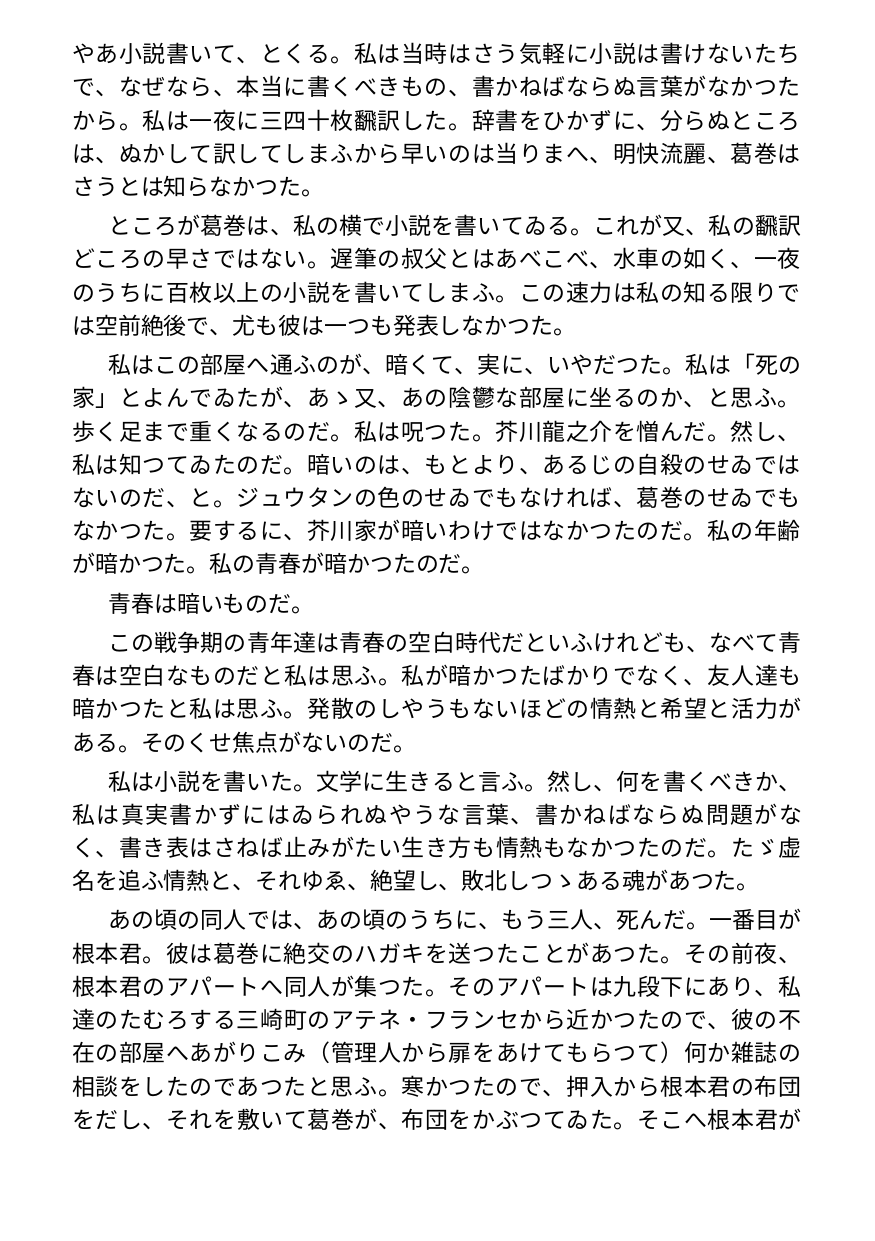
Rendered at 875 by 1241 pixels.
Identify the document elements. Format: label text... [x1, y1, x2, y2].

text あの頃の同人では、あの頃のうちに、もう三人、死んだ。一番目が根本君。彼は葛巻に絶交のハガキを送つたことがあつた。その前夜、根本君のアパートへ同人が集つた。そのアパートは九段下にあり、私達のたむろする三崎町のアテネ・フランセから近かつたので、彼の不在の部屋へあがりこみ（管理人から扉をあけてもらつて）何か雑誌の相談をしたのであつたと思ふ。寒かつたので、押入から根本君の布団をだし、それを敷いて葛巻が、布団をかぶつてゐた。そこへ根本君が [72, 902, 802, 1135]
text 私はこの部屋へ通ふのが、暗くて、実に、いやだつた。私は「死の家」とよんでゐたが、あゝ又、あの陰鬱な部屋に坐るのか、と思ふ。歩く足まで重くなるのだ。私は呪つた。芥川龍之介を憎んだ。然し、私は知つてゐたのだ。暗いのは、もとより、あるじの自殺のせゐではないのだ、と。ジュウタンの色のせゐでもなければ、葛巻のせゐでもなかつた。要するに、芥川家が暗いわけではなかつたのだ。私の年齢が暗かつた。私の青春が暗かつたのだ。 [72, 347, 802, 579]
text 私は小説を書いた。文学に生きると言ふ。然し、何を書くべきか、私は真実書かずにはゐられぬやうな言葉、書かねばならぬ問題がなく、書き表はさねば止みがたい生き方も情熱もなかつたのだ。たゞ虚名を追ふ情熱と、それゆゑ、絶望し、敗北しつゝある魂があつた。 [72, 763, 802, 896]
text 青春は暗いものだ。 [72, 586, 802, 619]
text ところが葛巻は、私の横で小説を書いてゐる。これが又、私の飜訳どころの早さではない。遅筆の叔父とはあべこべ、水車の如く、一夜のうちに百枚以上の小説を書いてしまふ。この速力は私の知る限りでは空前絶後で、尤も彼は一つも発表しなかつた。 [72, 208, 802, 341]
text この戦争期の青年達は青春の空白時代だといふけれども、なべて青春は空白なものだと私は思ふ。私が暗かつたばかりでなく、友人達も暗かつたと私は思ふ。発散のしやうもないほどの情熱と希望と活力がある。そのくせ焦点がないのだ。 [72, 625, 802, 758]
text やあ小説書いて、とくる。私は当時はさう気軽に小説は書けないたちで、なぜなら、本当に書くべきもの、書かねばならぬ言葉がなかつたから。私は一夜に三四十枚飜訳した。辞書をひかずに、分らぬところは、ぬかして訳してしまふから早いのは当りまへ、明快流麗、葛巻はさうとは知らなかつた。 [72, 36, 802, 202]
